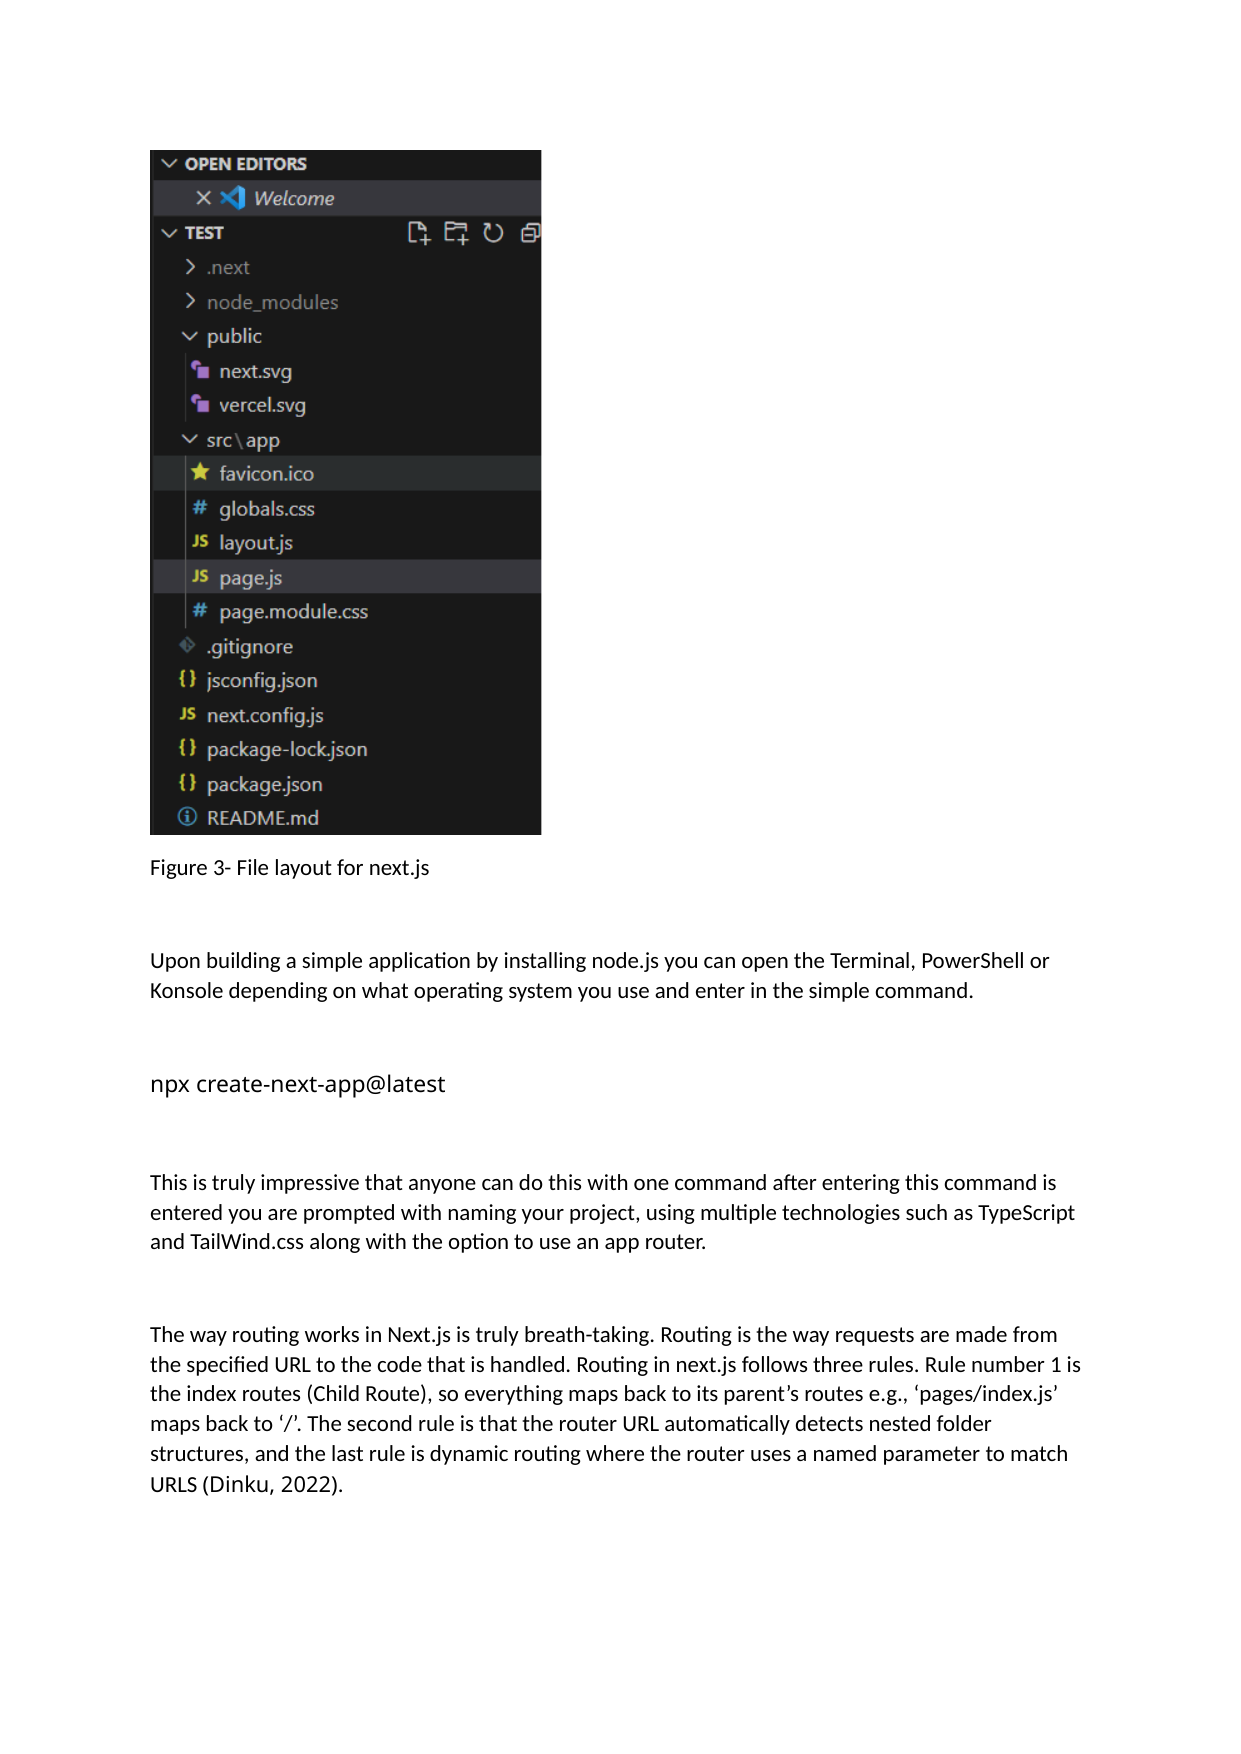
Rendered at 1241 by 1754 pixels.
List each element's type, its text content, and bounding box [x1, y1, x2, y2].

text npx create-next-app@latest [150, 1068, 1090, 1100]
text The way routing works in Next.js is truly breath-taking. Routing is the way requests are made from the specified URL to the code that is handled. Routing in next.js follows three rules. Rule number 1 is the index routes (Child Route), so everything maps back to its parent’s routes e.g., ‘pages/index.js’ maps back to ‘/’. The second rule is that the router URL automatically detects nested folder structures, and the last rule is dynamic routing where the router uses a named parameter to match URLS (Dinku, 2022). [150, 1320, 1090, 1498]
text This is truly impressive that anyone can do this with one command after entering this command is entered you are prompted with naming your project, using multiple technologies such as TypeScript and TailWind.css along with the option to use an app router. [150, 1168, 1090, 1255]
text Figure 3- File layout for next.js [150, 853, 1090, 881]
text Upon building a simple application by installing node.js you can open the Terminal, PowerShell or Konsole depending on what operating system you use and enter in the simple command. [150, 946, 1090, 1004]
